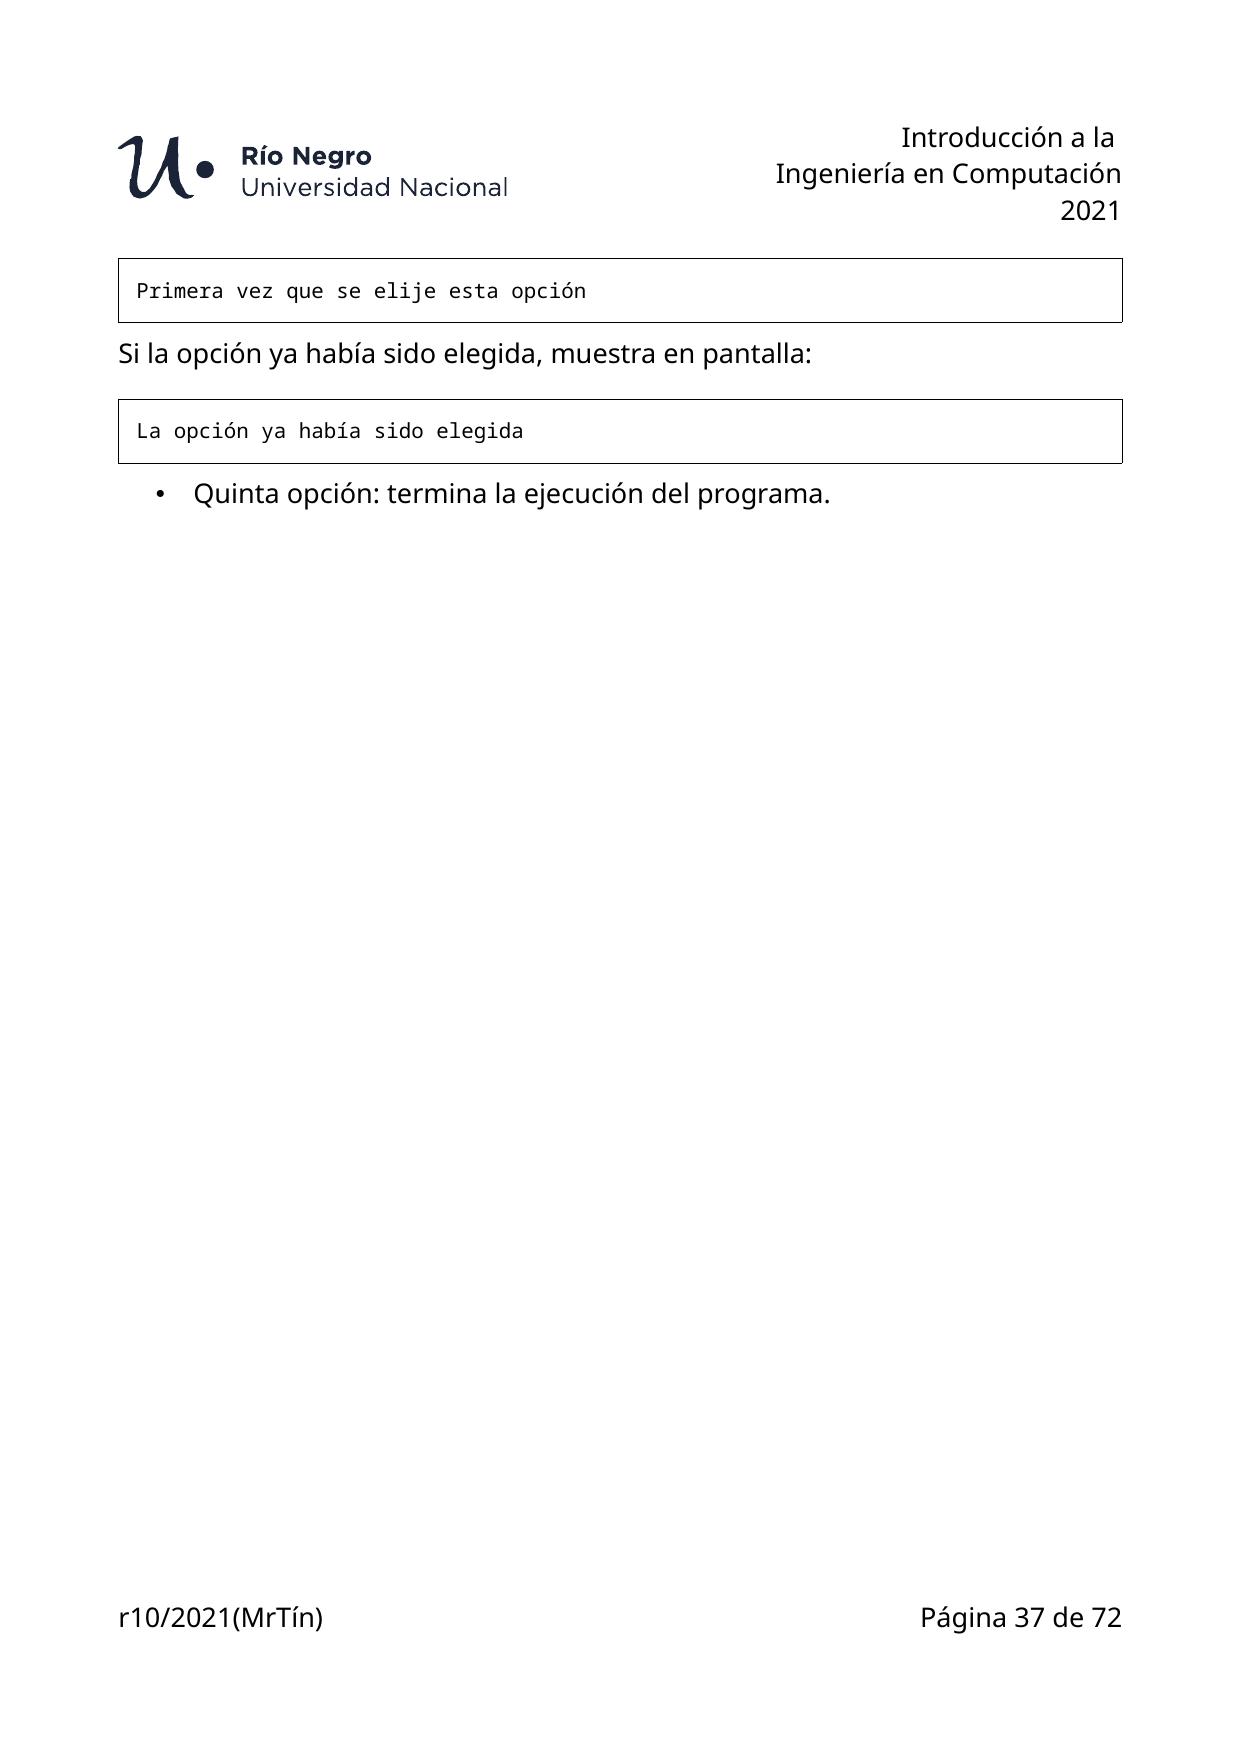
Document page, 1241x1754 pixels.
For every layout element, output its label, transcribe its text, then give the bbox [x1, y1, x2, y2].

text Primera vez que se elije esta opción [119, 259, 1122, 322]
text La opción ya había sido elegida [119, 400, 1122, 463]
list Quinta opción: termina la ejecución del programa. [156, 474, 1122, 511]
text Si la opción ya había sido elegida, muestra en pantalla: [118, 334, 1122, 371]
